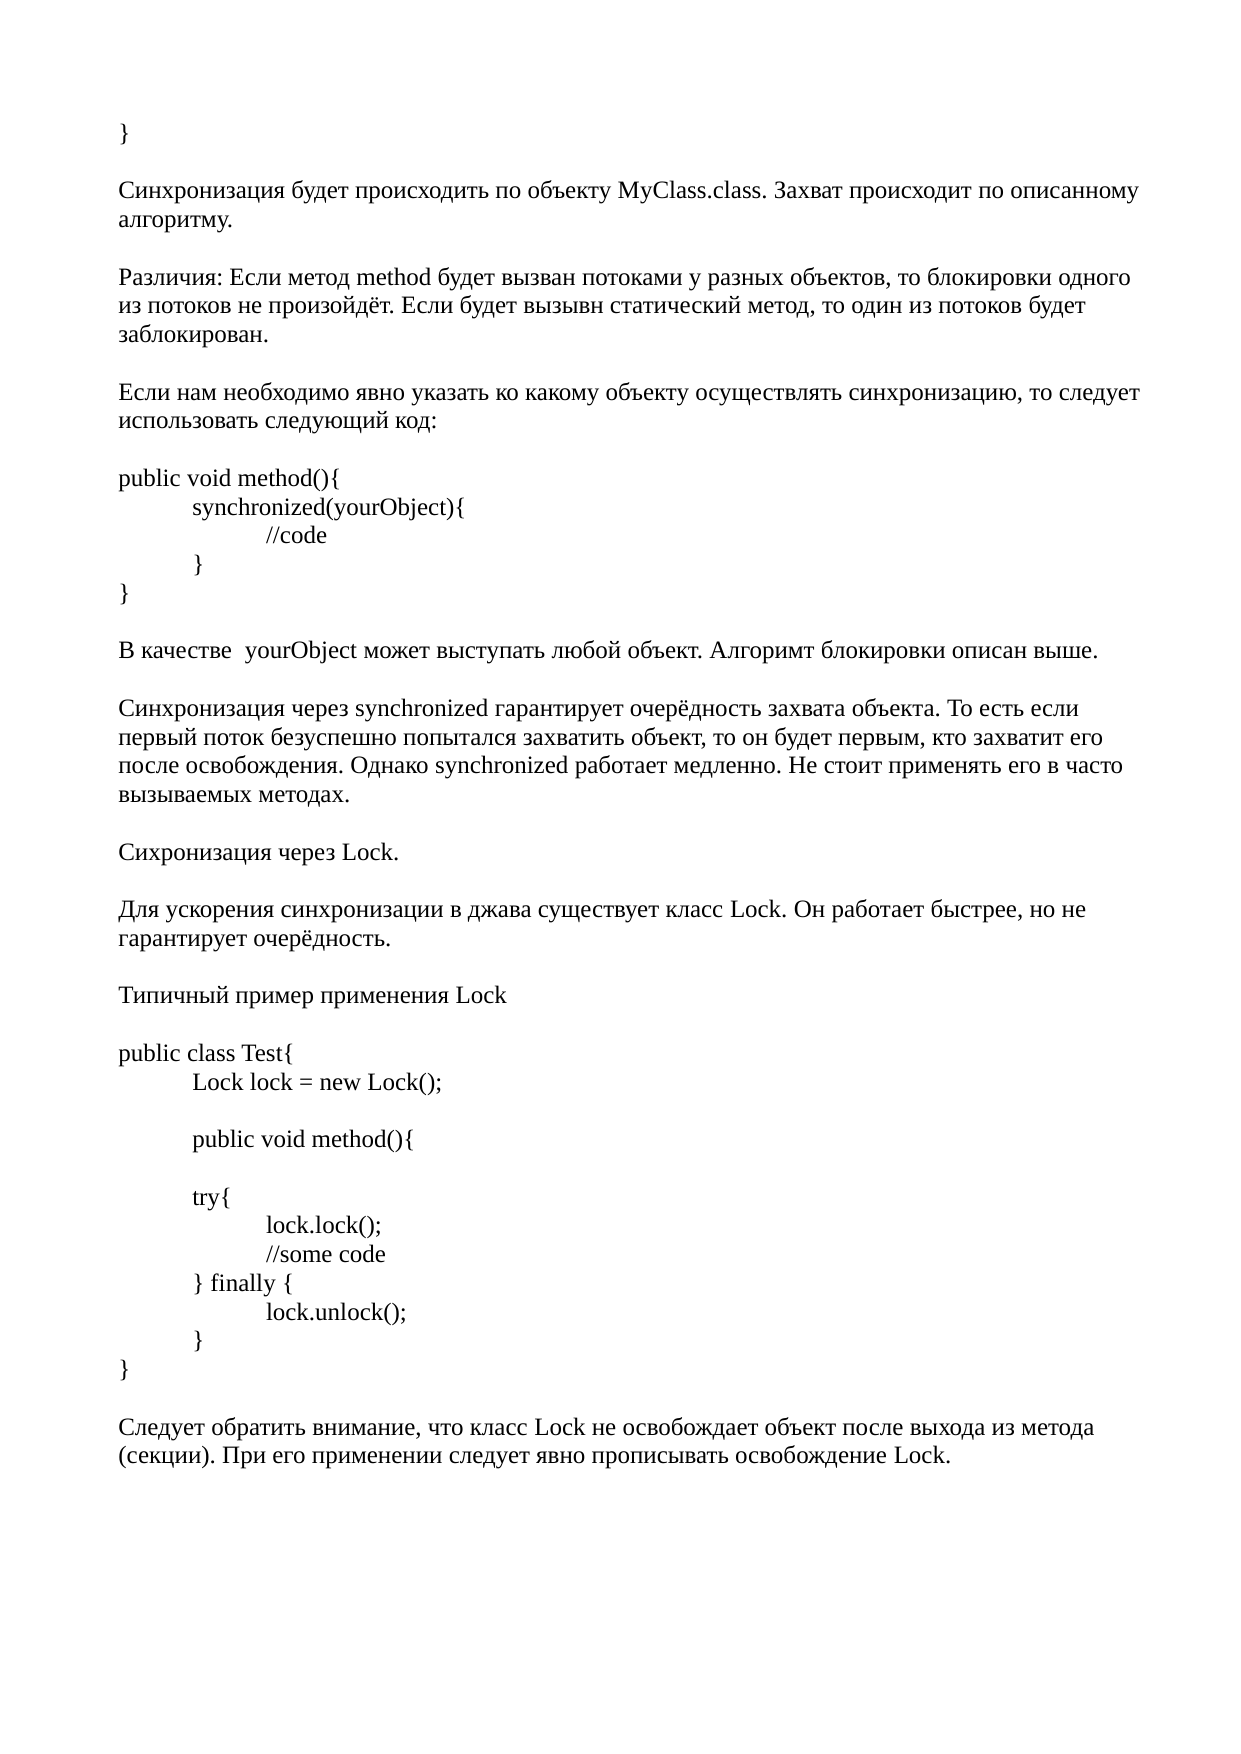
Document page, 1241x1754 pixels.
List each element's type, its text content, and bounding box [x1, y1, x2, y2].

text } [118, 578, 1149, 607]
text Типичный пример применения Lock [118, 981, 1149, 1009]
text } [118, 118, 1149, 147]
text Следует обратить внимание, что класс Lock не освобождает объект после выхода из метода (секции). При его применении следует явно прописывать освобождение Lock. [118, 1412, 1149, 1469]
text try{ [118, 1182, 1149, 1211]
text public void method(){ [118, 1124, 1149, 1153]
text } finally { [118, 1268, 1149, 1297]
text Lock lock = new Lock(); [118, 1067, 1149, 1096]
text //code [118, 521, 1149, 549]
text Если нам необходимо явно указать ко какому объекту осуществлять синхронизацию, то следует использовать следующий код: [118, 377, 1149, 434]
text public void method(){ [118, 463, 1149, 492]
text lock.unlock(); [118, 1297, 1149, 1326]
text } [118, 1354, 1149, 1383]
text Синхронизация будет происходить по объекту MyClass.class. Захват происходит по описанному алгоритму. [118, 176, 1149, 233]
text } [118, 1326, 1149, 1354]
text Сихронизация через Lock. [118, 837, 1149, 866]
text Синхронизация через synchronized гарантирует очерёдность захвата объекта. То есть если первый поток безуспешно попытался захватить объект, то он будет первым, кто захватит его после освобождения. Однако synchronized работает медленно. Не стоит применять его в часто вызываемых методах. [118, 693, 1149, 808]
text В качестве yourObject может выступать любой объект. Алгоримт блокировки описан выше. [118, 636, 1149, 664]
text //some code [118, 1239, 1149, 1268]
text lock.lock(); [118, 1211, 1149, 1239]
text public class Test{ [118, 1038, 1149, 1067]
text Для ускорения синхронизации в джава существует класс Lock. Он работает быстрее, но не гарантирует очерёдность. [118, 894, 1149, 952]
text } [118, 549, 1149, 578]
text Различия: Если метод method будет вызван потоками у разных объектов, то блокировки одного из потоков не произойдёт. Если будет вызывн статический метод, то один из потоков будет заблокирован. [118, 262, 1149, 348]
text synchronized(yourObject){ [118, 492, 1149, 521]
